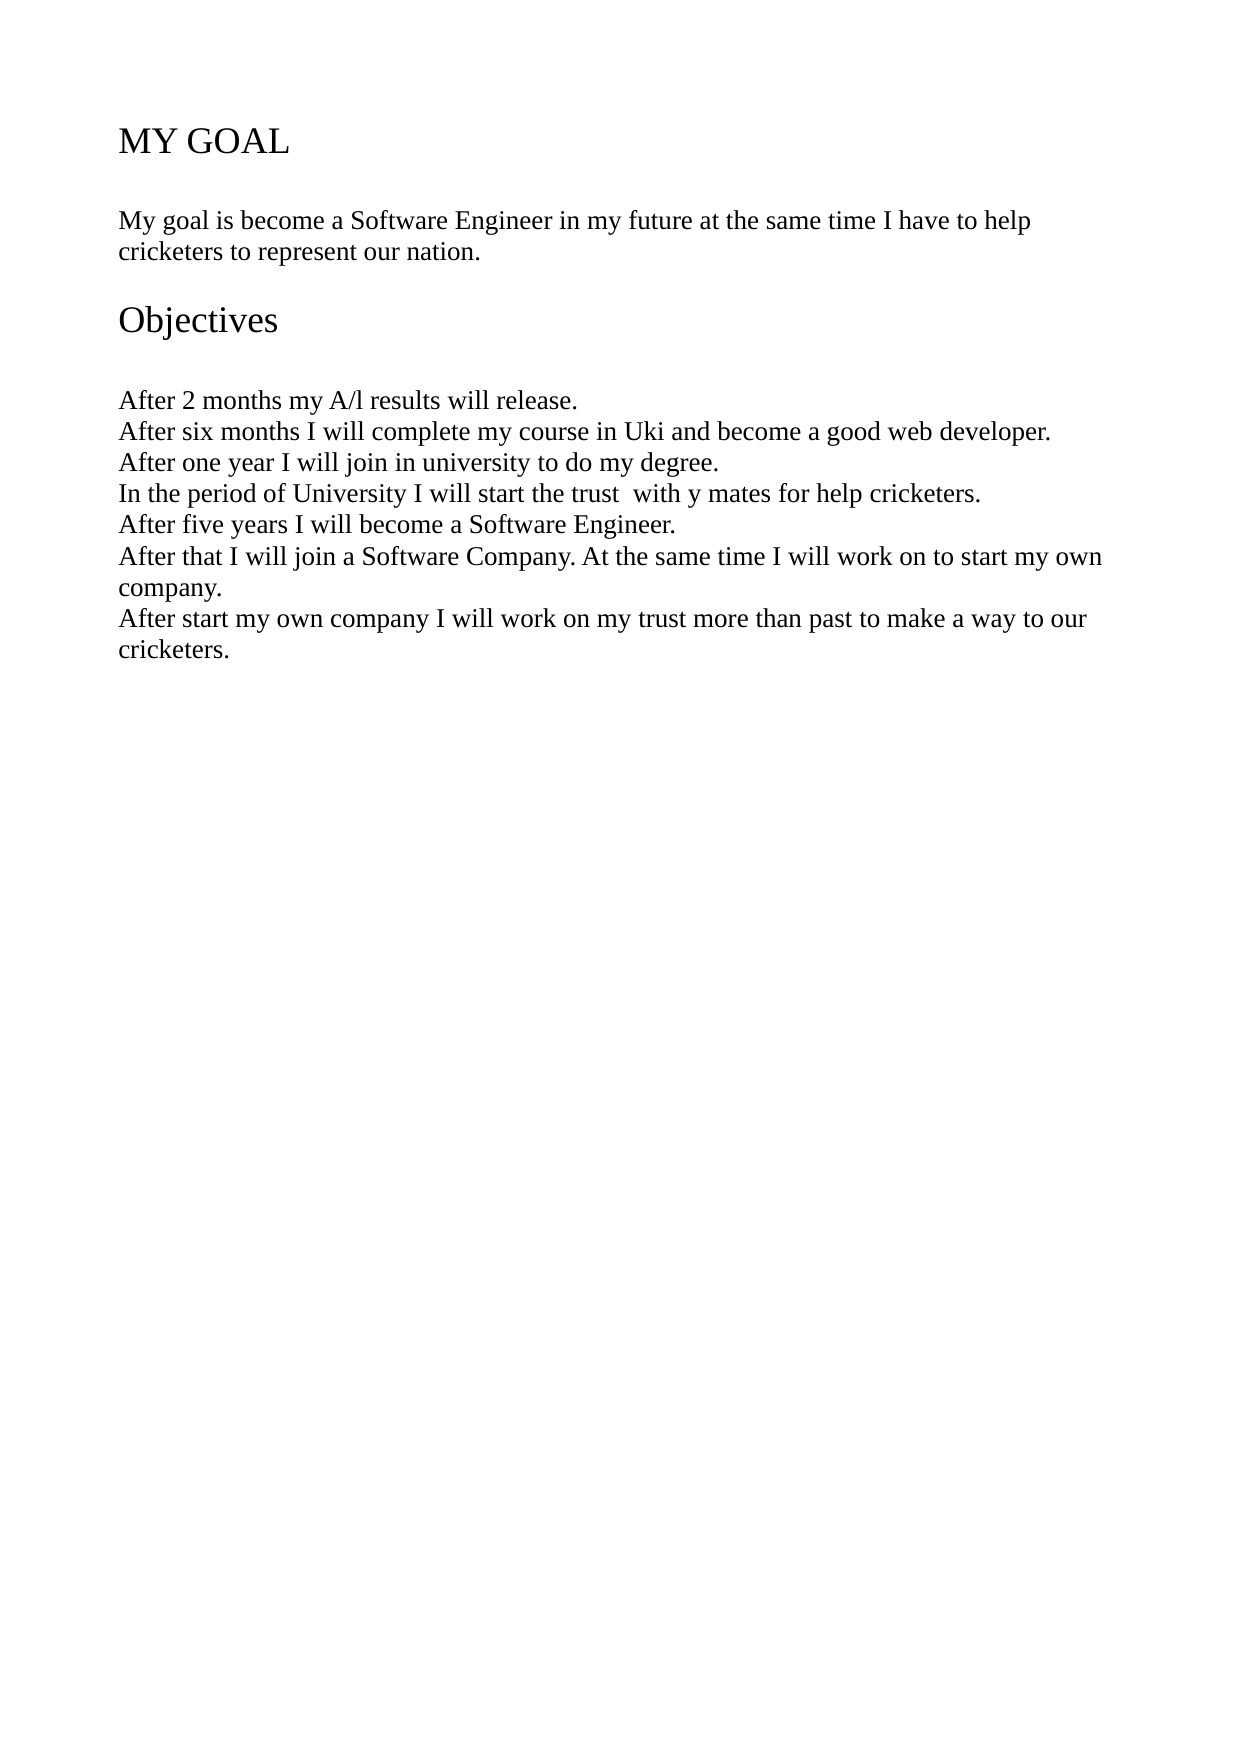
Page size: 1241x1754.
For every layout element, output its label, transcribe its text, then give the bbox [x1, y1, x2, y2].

text Objectives [118, 298, 1122, 341]
text After one year I will join in university to do my degree. [118, 446, 1122, 477]
text After that I will join a Software Company. At the same time I will work on to start my own company. [118, 540, 1122, 602]
text MY GOAL [118, 118, 1122, 161]
text After start my own company I will work on my trust more than past to make a way to our cricketers. [118, 602, 1122, 664]
text After five years I will become a Software Engineer. [118, 509, 1122, 540]
text After six months I will complete my course in Uki and become a good web developer. [118, 415, 1122, 446]
text My goal is become a Software Engineer in my future at the same time I have to help cricketers to represent our nation. [118, 204, 1122, 267]
text In the period of University I will start the trust with y mates for help cricketers. [118, 477, 1122, 509]
text After 2 months my A/l results will release. [118, 384, 1122, 415]
